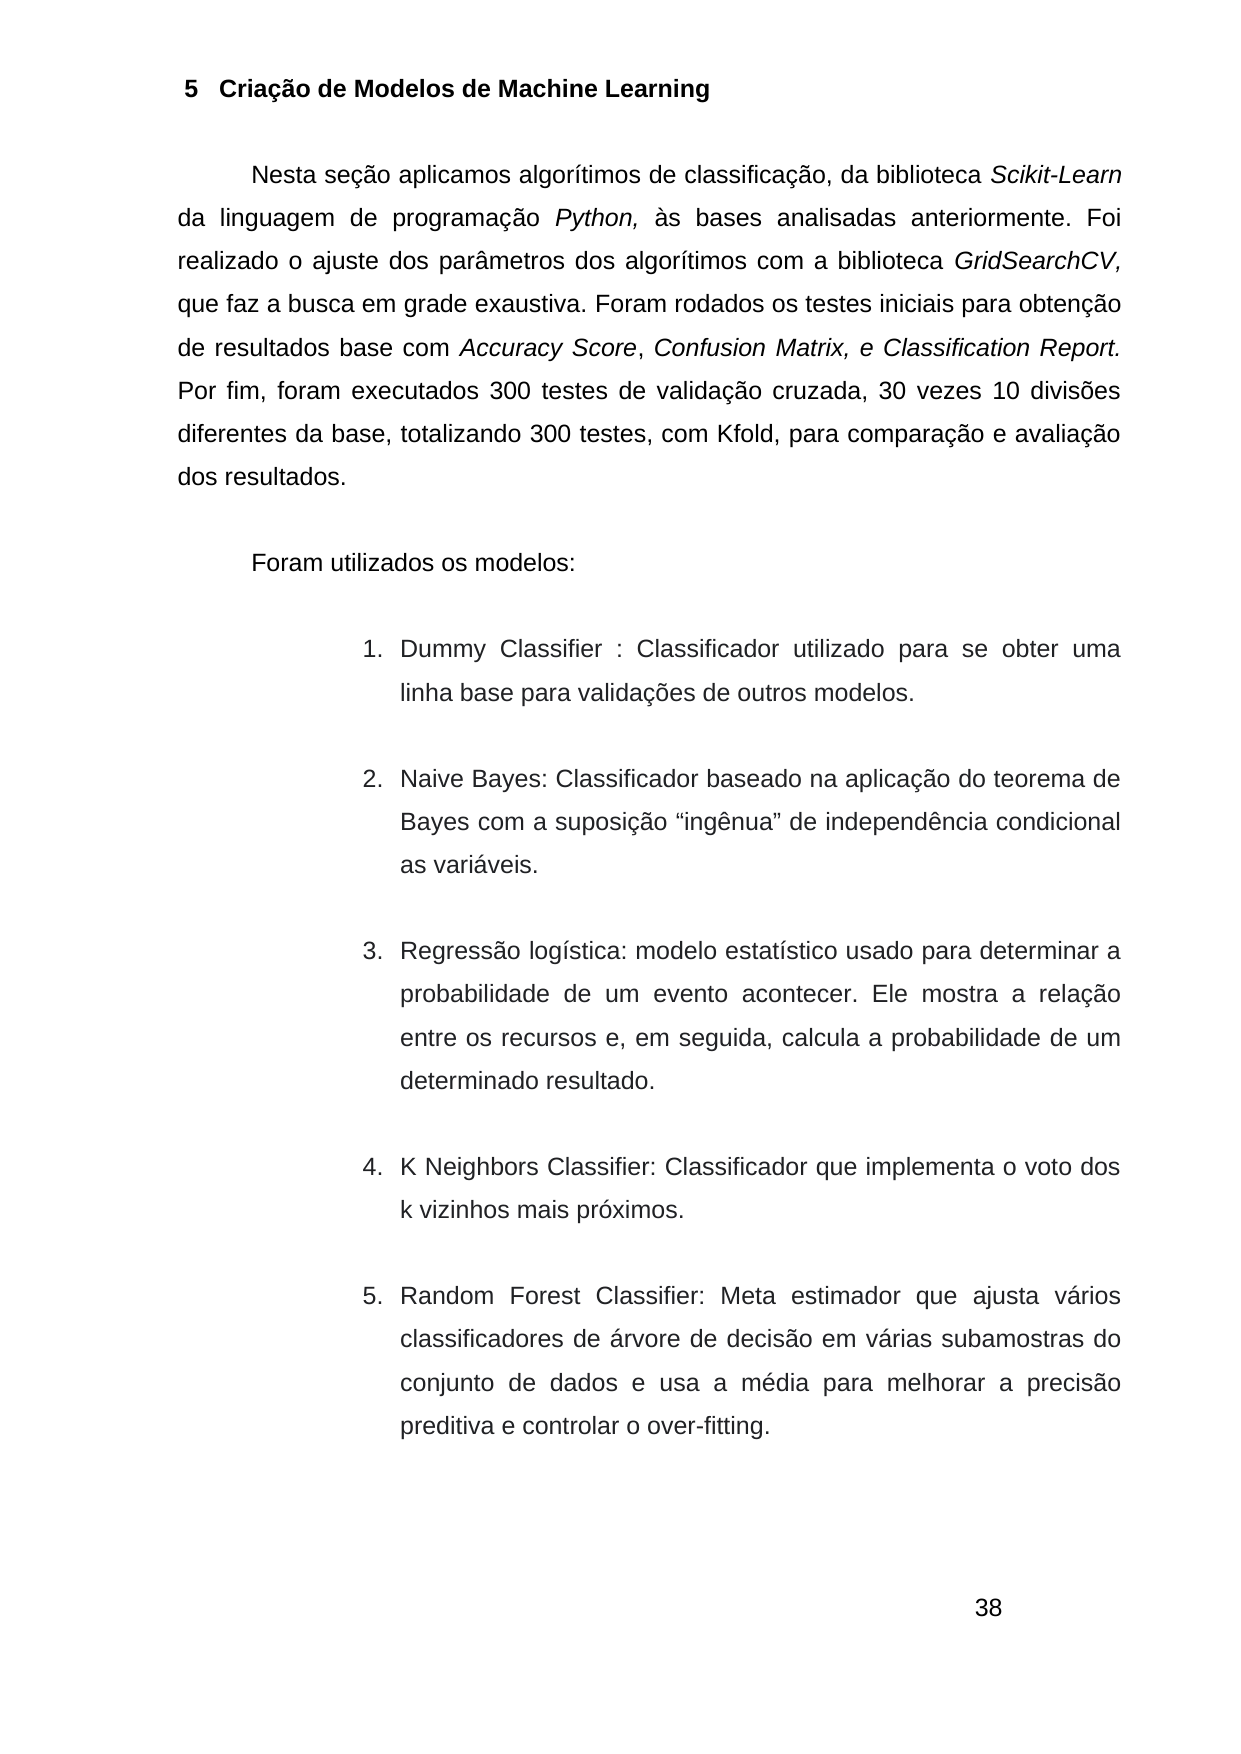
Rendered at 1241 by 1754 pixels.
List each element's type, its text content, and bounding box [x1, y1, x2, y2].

list Dummy Classifier : Classificador utilizado para se obter uma linha base para validações de outros modelos. [362, 634, 1122, 706]
list Random Forest Classifier: Meta estimador que ajusta vários classificadores de árvore de decisão em várias subamostras do conjunto de dados e usa a média para melhorar a precisão preditiva e controlar o over-fitting. [362, 1281, 1122, 1439]
text Foram utilizados os modelos: [177, 548, 1122, 577]
list Regressão logística: modelo estatístico usado para determinar a probabilidade de um evento acontecer. Ele mostra a relação entre os recursos e, em seguida, calcula a probabilidade de um determinado resultado. [362, 936, 1122, 1094]
list Naive Bayes: Classificador baseado na aplicação do teorema de Bayes com a suposição “ingênua” de independência condicional as variáveis. [362, 764, 1122, 879]
subtitle Criação de Modelos de Machine Learning [177, 74, 1122, 103]
list K Neighbors Classifier: Classificador que implementa o voto dos k vizinhos mais próximos. [362, 1152, 1122, 1224]
text Nesta seção aplicamos algorítimos de classificação, da biblioteca Scikit-Learn da linguagem de programação Python, às bases analisadas anteriormente. Foi realizado o ajuste dos parâmetros dos algorítimos com a biblioteca GridSearchCV, que faz a busca em grade exaustiva. Foram rodados os testes iniciais para obtenção de resultados base com Accuracy Score, Confusion Matrix, e Classification Report. Por fim, foram executados 300 testes de validação cruzada, 30 vezes 10 divisões diferentes da base, totalizando 300 testes, com Kfold, para comparação e avaliação dos resultados. [177, 160, 1122, 491]
